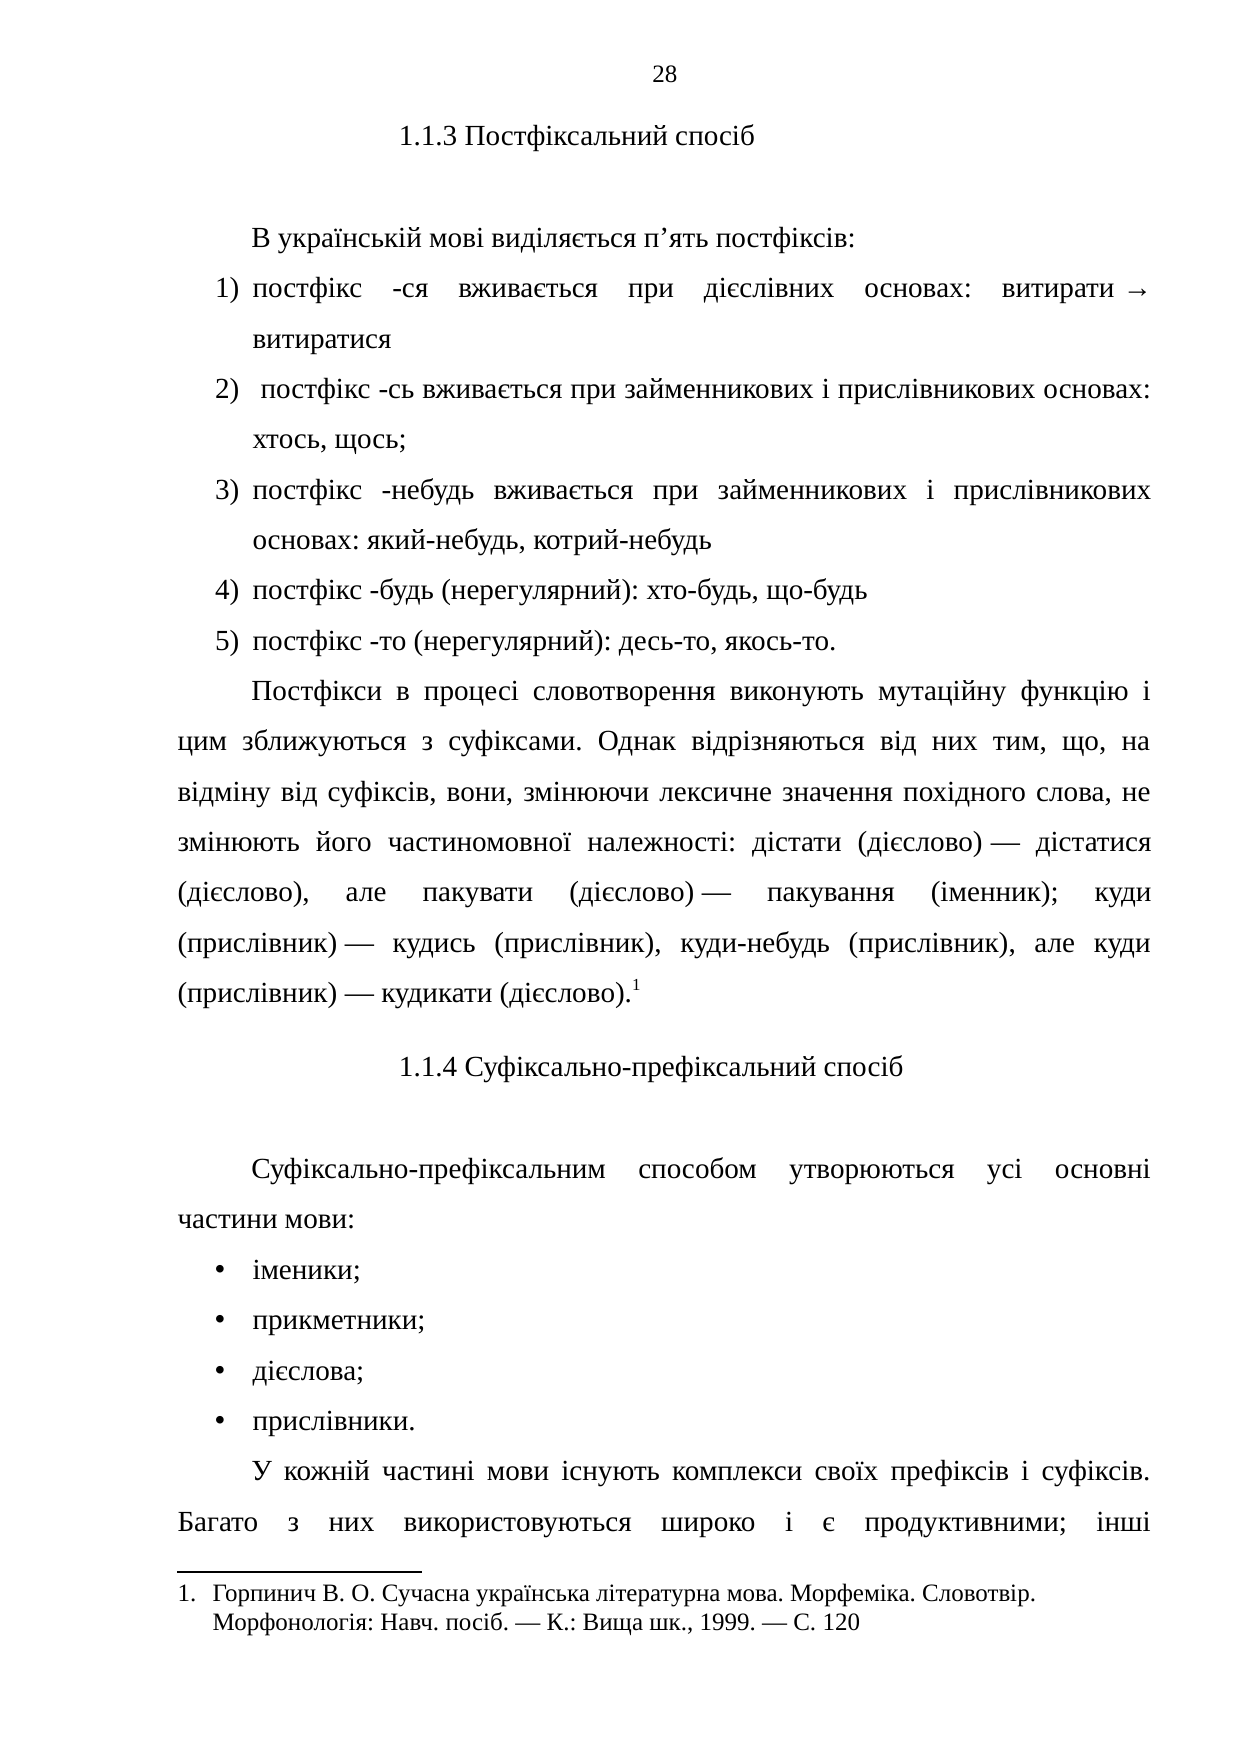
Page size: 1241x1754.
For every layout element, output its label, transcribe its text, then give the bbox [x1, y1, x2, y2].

subtitle 1.1.3 Постфіксальний спосіб [177, 118, 1152, 152]
list постфікс -сь вживається при займенникових і прислівникових основах: хтось, щось; [215, 371, 1152, 455]
list постфікс -ся вживається при дієслівних основах: витирати → витиратися [215, 271, 1152, 354]
list іменики; [215, 1252, 1152, 1286]
list прикметники; [215, 1302, 1152, 1336]
text Постфікси в процесі словотворення виконують мутаційну функцію і цим зближуються з суфіксами. Однак відрізняються від них тим, що, на відміну від суфіксів, вони, змінюючи лексичне значення похідного слова, не змінюють його частиномовної належності: дістати (дієслово) — дістатися (дієслово), але пакувати (дієслово) — пакування (іменник); куди (прислівник) — кудись (прислівник), куди-небудь (прислівник), але куди (прислівник) — кудикати (дієслово). [177, 673, 1152, 1008]
text В українській мові виділяється п’ять постфіксів: [177, 220, 1152, 254]
list постфікс -будь (нерегулярний): хто-будь, що-будь [215, 572, 1152, 606]
text Суфіксально-префіксальним способом утворюються усі основні частини мови: [177, 1151, 1152, 1235]
list дієслова; [215, 1353, 1152, 1386]
text У кожній частині мови існують комплекси своїх префіксів і суфіксів. Багато з них використовуються широко і є продуктивними; інші [177, 1453, 1152, 1537]
text Горпинич В. О. Сучасна українська літературна мова. Морфеміка. Словотвір. Морфонологія: Навч. посіб. — К.: Вища шк., 1999. — С. 120 [177, 1578, 1152, 1636]
list прислівники. [215, 1403, 1152, 1437]
subtitle 1.1.4 Суфіксально-префіксальний спосіб [177, 1049, 1152, 1082]
list постфікс -небудь вживається при займенникових і прислівникових основах: який-небудь, котрий-небудь [215, 472, 1152, 556]
list постфікс -то (нерегулярний): десь-то, якось-то. [215, 623, 1152, 656]
